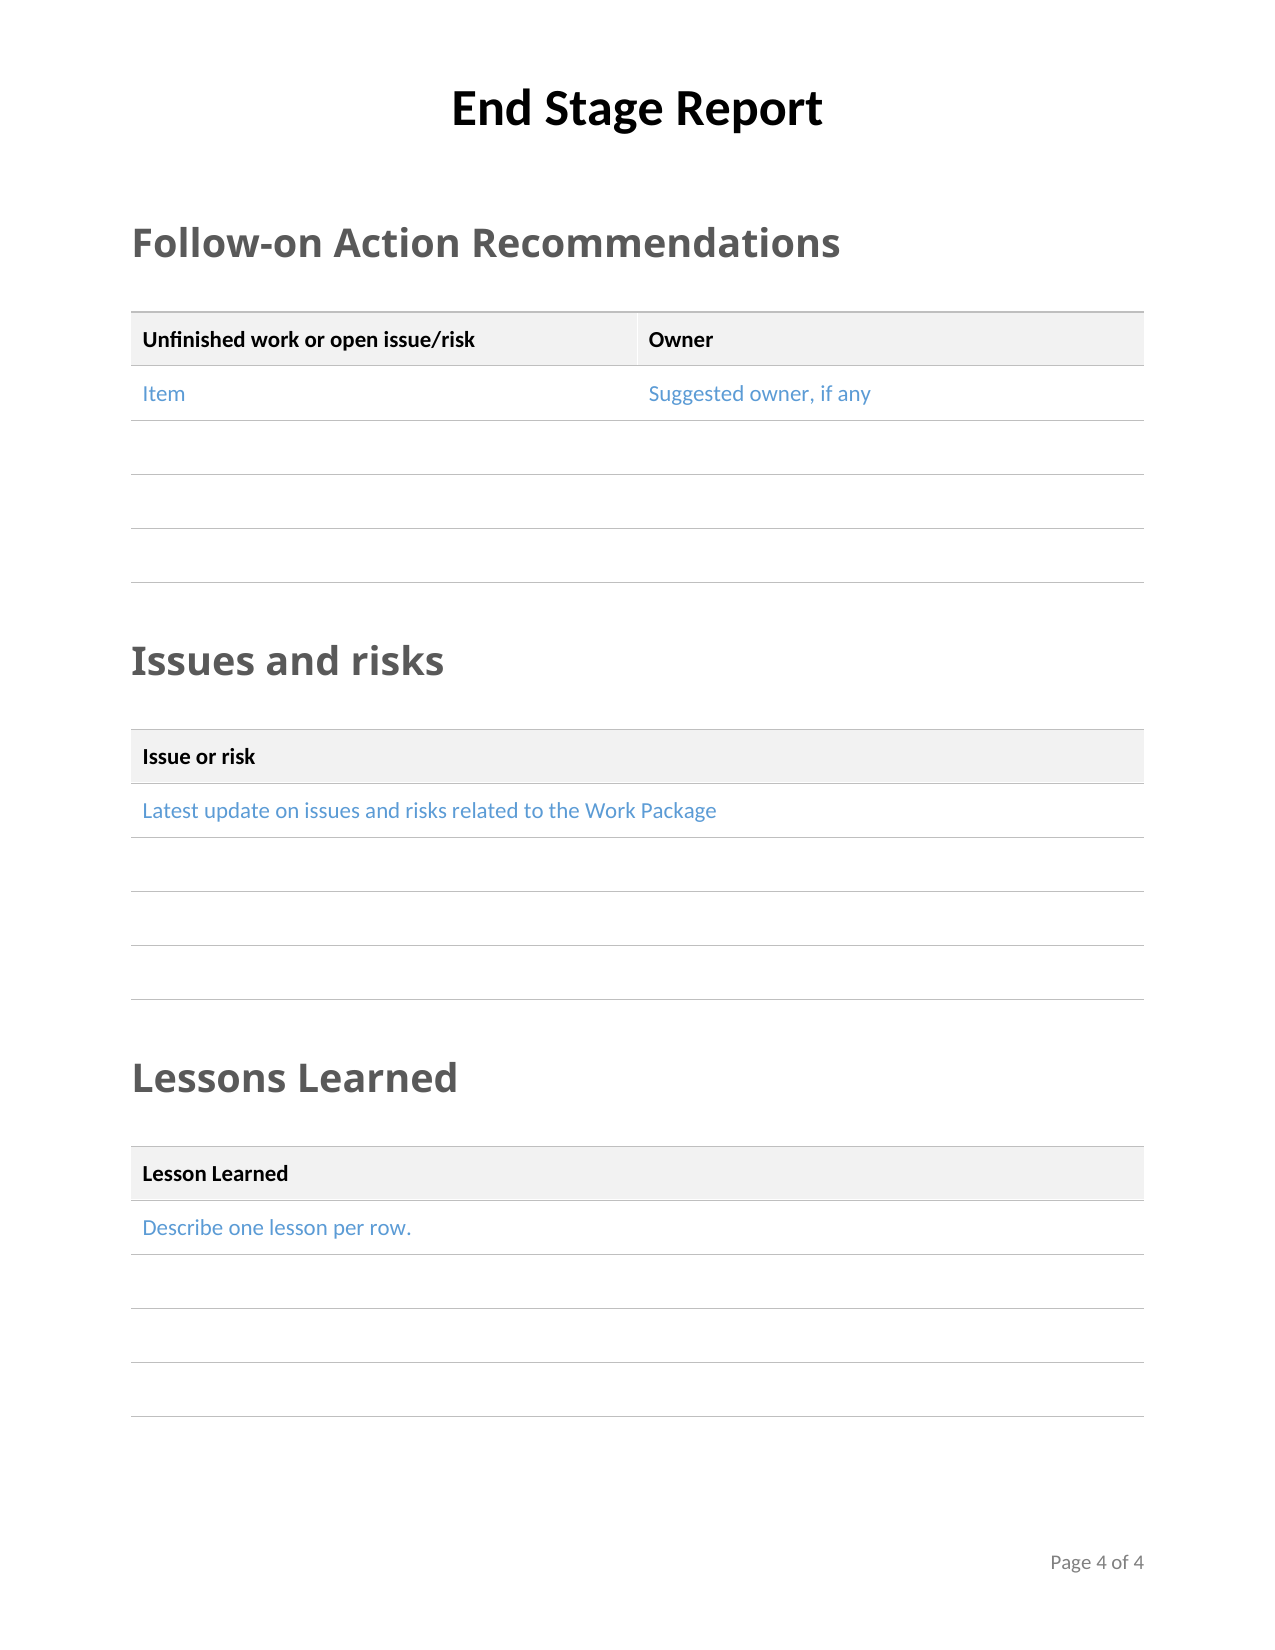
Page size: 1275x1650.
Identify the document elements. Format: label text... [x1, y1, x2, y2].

table_cell [131, 421, 637, 473]
table_cell Latest update on issues and risks related to the Work Package [131, 784, 1144, 837]
table_cell Item [131, 366, 637, 419]
table_header Issue or risk [131, 730, 1144, 782]
table_cell [131, 1309, 1144, 1362]
table_cell [638, 475, 1144, 528]
table_cell [131, 1363, 1144, 1416]
table_header Owner [638, 313, 1144, 365]
table_cell [131, 838, 1144, 891]
subtitle Follow-on Action Recommendations [131, 216, 1144, 269]
table_header Lesson Learned [131, 1147, 1144, 1199]
table_cell [638, 529, 1144, 582]
table_cell [131, 892, 1144, 945]
table_cell [131, 946, 1144, 999]
table_cell [638, 421, 1144, 473]
subtitle Lessons Learned [131, 1050, 1144, 1104]
table_cell Describe one lesson per row. [131, 1201, 1144, 1254]
table_cell [131, 529, 637, 582]
table_header Unfinished work or open issue/risk [131, 313, 637, 365]
table_cell [131, 475, 637, 528]
subtitle Issues and risks [131, 633, 1144, 687]
table_cell [131, 1255, 1144, 1308]
table_cell Suggested owner, if any [638, 366, 1144, 419]
